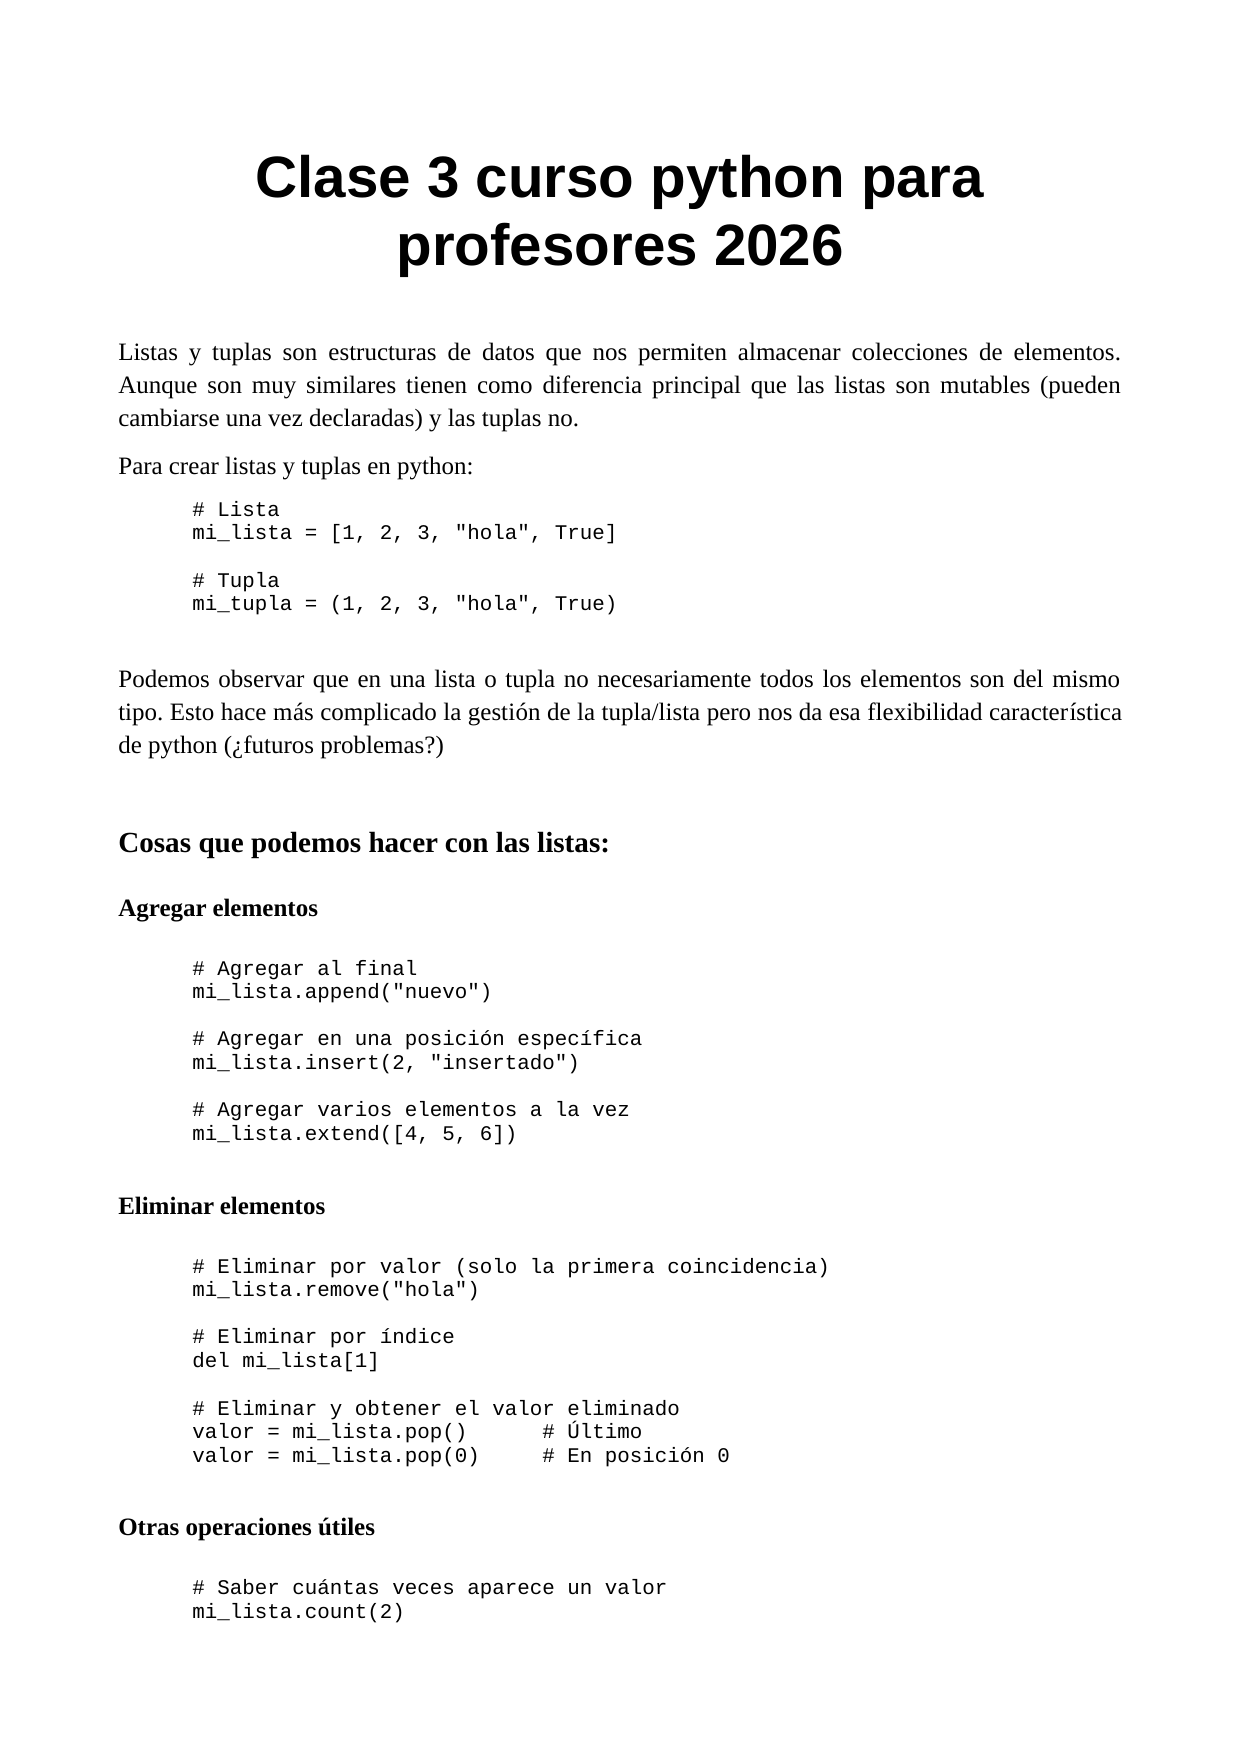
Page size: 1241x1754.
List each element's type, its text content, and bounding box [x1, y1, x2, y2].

text mi_lista.append("nuevo") [192, 981, 1122, 1005]
text # Agregar en una posición específica [192, 1028, 1122, 1052]
text mi_lista.insert(2, "insertado") [192, 1052, 1122, 1076]
text # Eliminar por índice [192, 1327, 1122, 1350]
text Cosas que podemos hacer con las listas: [118, 825, 1122, 858]
subtitle Agregar elementos [118, 893, 1122, 921]
text mi_tupla = (1, 2, 3, "hola", True) [192, 593, 1122, 617]
text # Lista [192, 499, 1122, 522]
text del mi_lista[1] [192, 1350, 1122, 1374]
text # Eliminar por valor (solo la primera coincidencia) [192, 1256, 1122, 1279]
text mi_lista.count(2) [192, 1601, 1122, 1625]
text # Agregar al final [192, 957, 1122, 981]
subtitle Eliminar elementos [118, 1191, 1122, 1219]
text Podemos observar que en una lista o tupla no necesariamente todos los elementos son del mismo tipo. Esto hace más complicado la gestión de la tupla/lista pero nos da esa flexibilidad característica de python (¿futuros problemas?) [118, 664, 1122, 759]
text Para crear listas y tuplas en python: [118, 451, 1122, 480]
text # Eliminar y obtener el valor eliminado [192, 1397, 1122, 1421]
text valor = mi_lista.pop(0) # En posición 0 [192, 1445, 1122, 1468]
text mi_lista.extend([4, 5, 6]) [192, 1123, 1122, 1147]
title Clase 3 curso python para profesores 2026 [118, 143, 1122, 277]
text # Saber cuántas veces aparece un valor [192, 1577, 1122, 1601]
text mi_lista = [1, 2, 3, "hola", True] [192, 522, 1122, 546]
subtitle Otras operaciones útiles [118, 1512, 1122, 1541]
text Listas y tuplas son estructuras de datos que nos permiten almacenar colecciones de elementos. Aunque son muy similares tienen como diferencia principal que las listas son mutables (pueden cambiarse una vez declaradas) y las tuplas no. [118, 337, 1122, 432]
text # Tupla [192, 569, 1122, 593]
text mi_lista.remove("hola") [192, 1279, 1122, 1303]
text valor = mi_lista.pop() # Último [192, 1421, 1122, 1445]
text # Agregar varios elementos a la vez [192, 1099, 1122, 1123]
